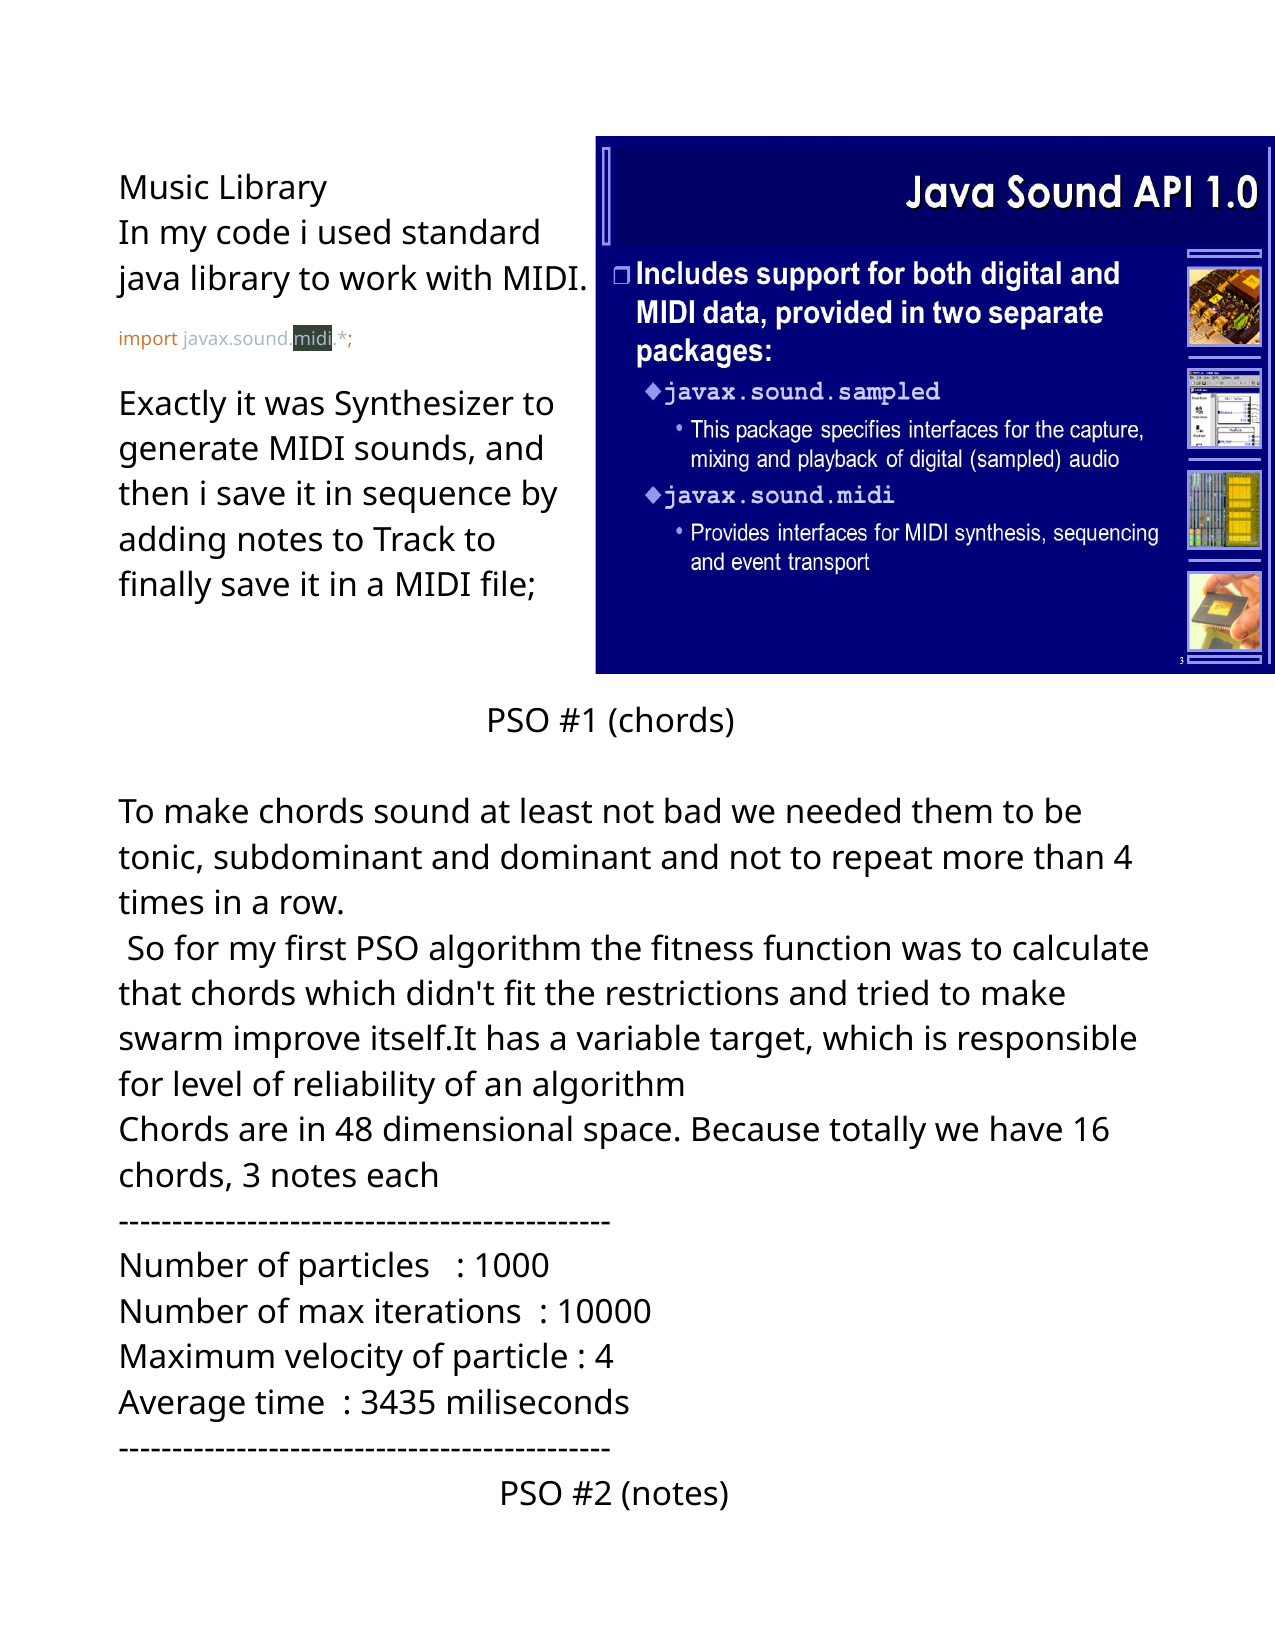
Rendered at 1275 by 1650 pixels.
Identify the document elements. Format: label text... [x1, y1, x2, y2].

text ---------------------------------------------- [118, 1424, 1157, 1469]
text In my code i used standard java library to work with MIDI. [118, 209, 595, 300]
text So for my first PSO algorithm the fitness function was to calculate that chords which didn't fit the restrictions and tried to make swarm improve itself.It has a variable target, which is responsible for level of reliability of an algorithm [118, 924, 1157, 1106]
text PSO #2 (notes) [118, 1469, 1157, 1515]
text Exactly it was Synthesizer to generate MIDI sounds, and then i save it in sequence by adding notes to Track to finally save it in a MIDI file; [118, 379, 595, 606]
text Music Library [118, 163, 595, 209]
picture [595, 136, 1275, 674]
text import javax.sound.midi.*; [118, 325, 595, 351]
text PSO #1 (chords) [118, 697, 1157, 743]
text ---------------------------------------------- [118, 1197, 1157, 1242]
text Chords are in 48 dimensional space. Because totally we have 16 chords, 3 notes each [118, 1106, 1157, 1197]
text Maximum velocity of particle : 4 [118, 1333, 1157, 1378]
text To make chords sound at least not bad we needed them to be tonic, subdominant and dominant and not to repeat more than 4 times in a row. [118, 788, 1157, 924]
text Average time : 3435 miliseconds [118, 1378, 1157, 1424]
text Number of particles : 1000 [118, 1242, 1157, 1288]
text Number of max iterations : 10000 [118, 1288, 1157, 1333]
